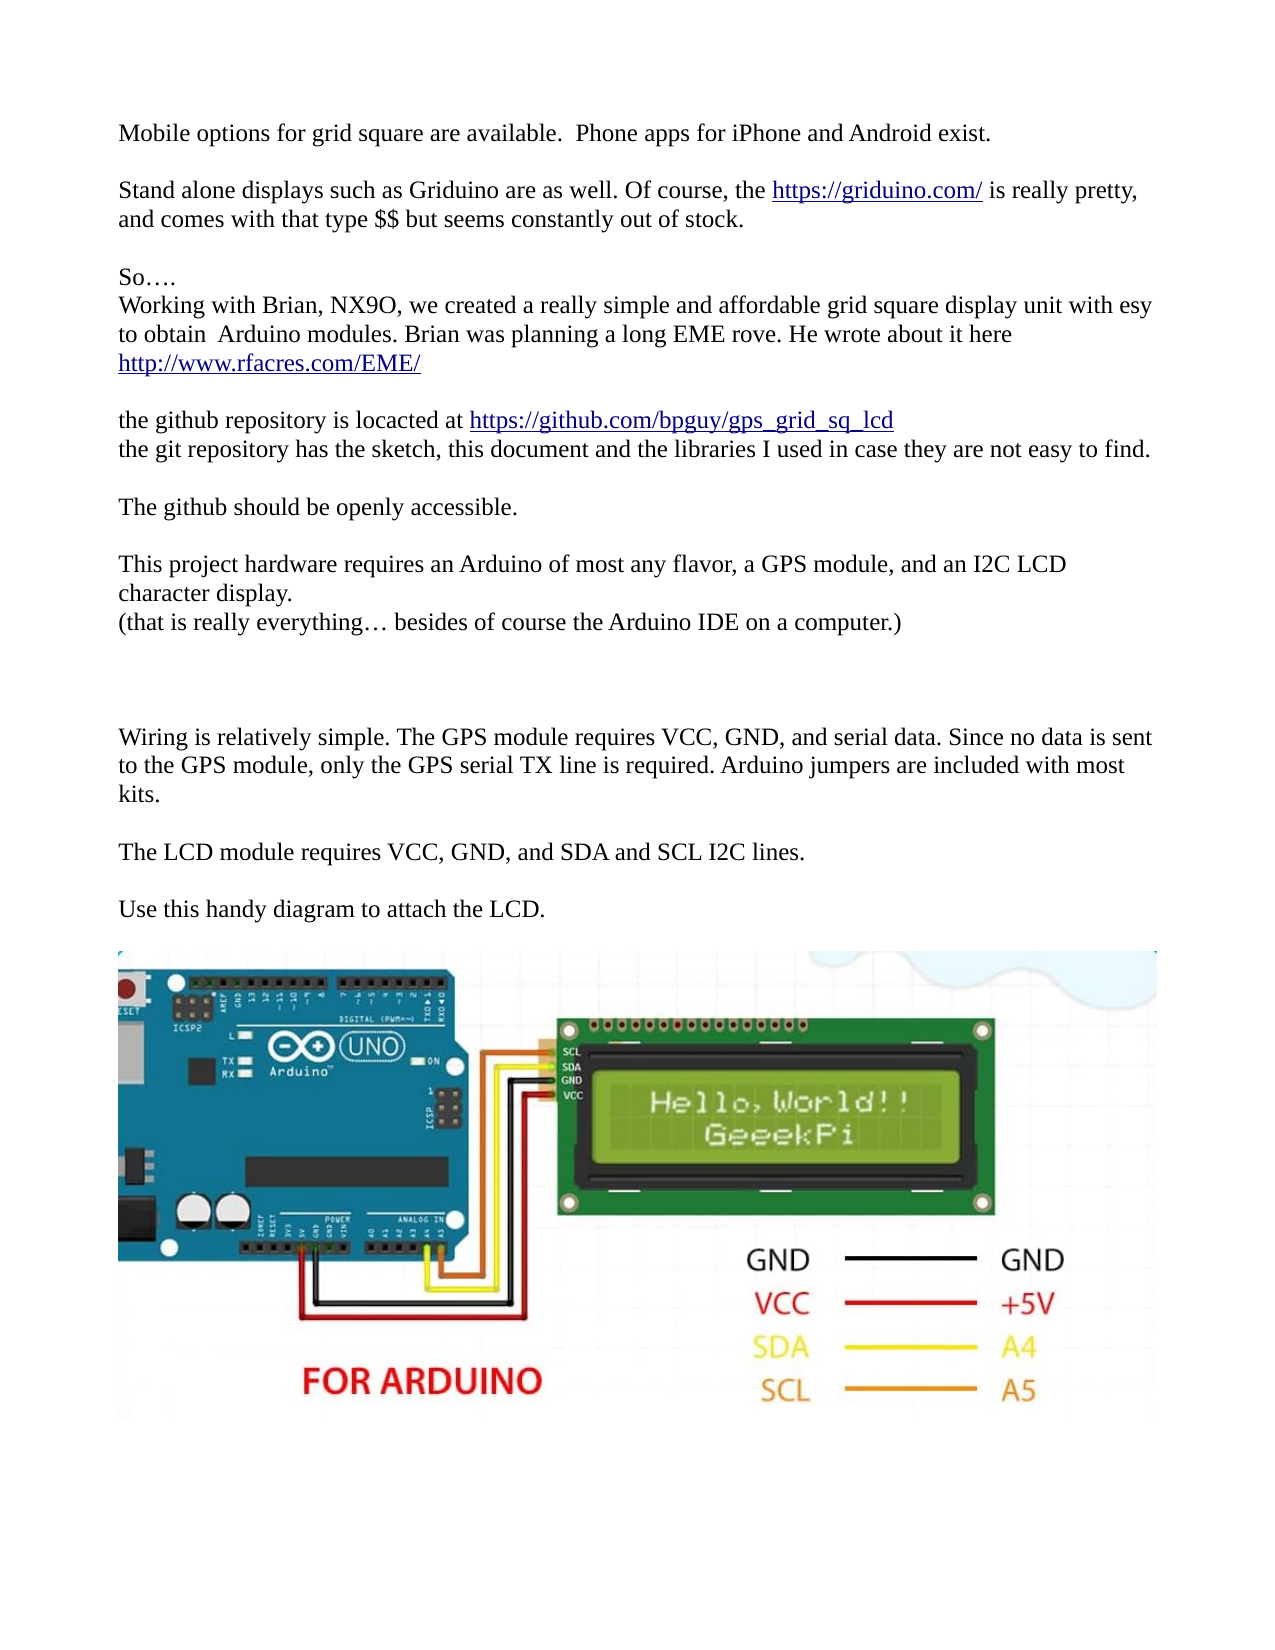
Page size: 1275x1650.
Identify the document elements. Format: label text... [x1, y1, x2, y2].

text Stand alone displays such as Griduino are as well. Of course, the https://griduino.com/ is really pretty, and comes with that type $$ but seems constantly out of stock. [118, 176, 1157, 233]
text The github should be openly accessible. [118, 492, 1157, 521]
text The LCD module requires VCC, GND, and SDA and SCL I2C lines. [118, 837, 1157, 866]
text (that is really everything… besides of course the Arduino IDE on a computer.) [118, 607, 1157, 636]
picture [118, 951, 1157, 1419]
text So…. [118, 262, 1157, 291]
text the git repository has the sketch, this document and the libraries I used in case they are not easy to find. [118, 434, 1157, 463]
text Mobile options for grid square are available. Phone apps for iPhone and Android exist. [118, 118, 1157, 176]
text Working with Brian, NX9O, we created a really simple and affordable grid square display unit with esy to obtain Arduino modules. Brian was planning a long EME rove. He wrote about it here http://www.rfacres.com/EME/ [118, 291, 1157, 377]
text This project hardware requires an Arduino of most any flavor, a GPS module, and an I2C LCD character display. [118, 549, 1157, 607]
text the github repository is locacted at https://github.com/bpguy/gps_grid_sq_lcd [118, 406, 1157, 434]
text Wiring is relatively simple. The GPS module requires VCC, GND, and serial data. Since no data is sent to the GPS module, only the GPS serial TX line is required. Arduino jumpers are included with most kits. [118, 722, 1157, 808]
text Use this handy diagram to attach the LCD. [118, 894, 1157, 923]
